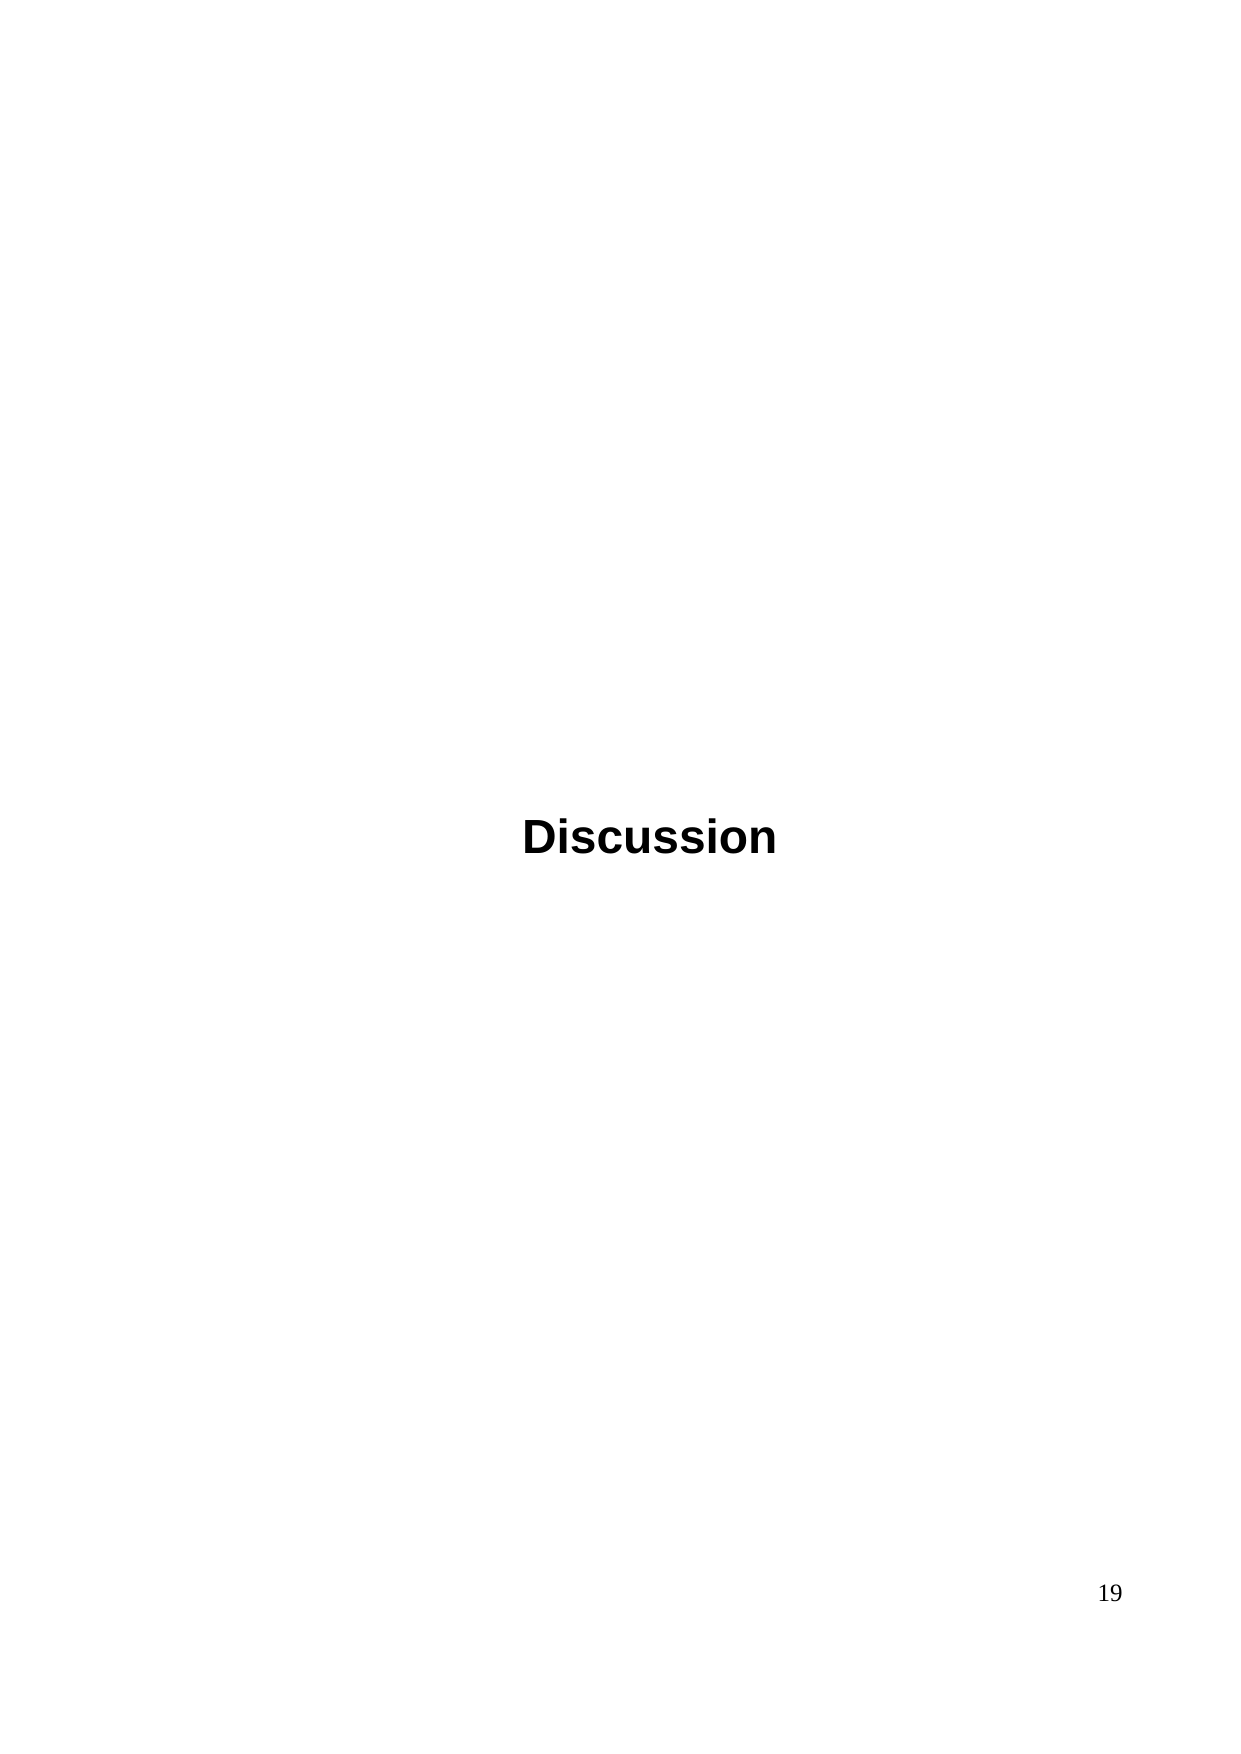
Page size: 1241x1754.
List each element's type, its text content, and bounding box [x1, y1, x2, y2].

text Discussion [177, 808, 1122, 863]
